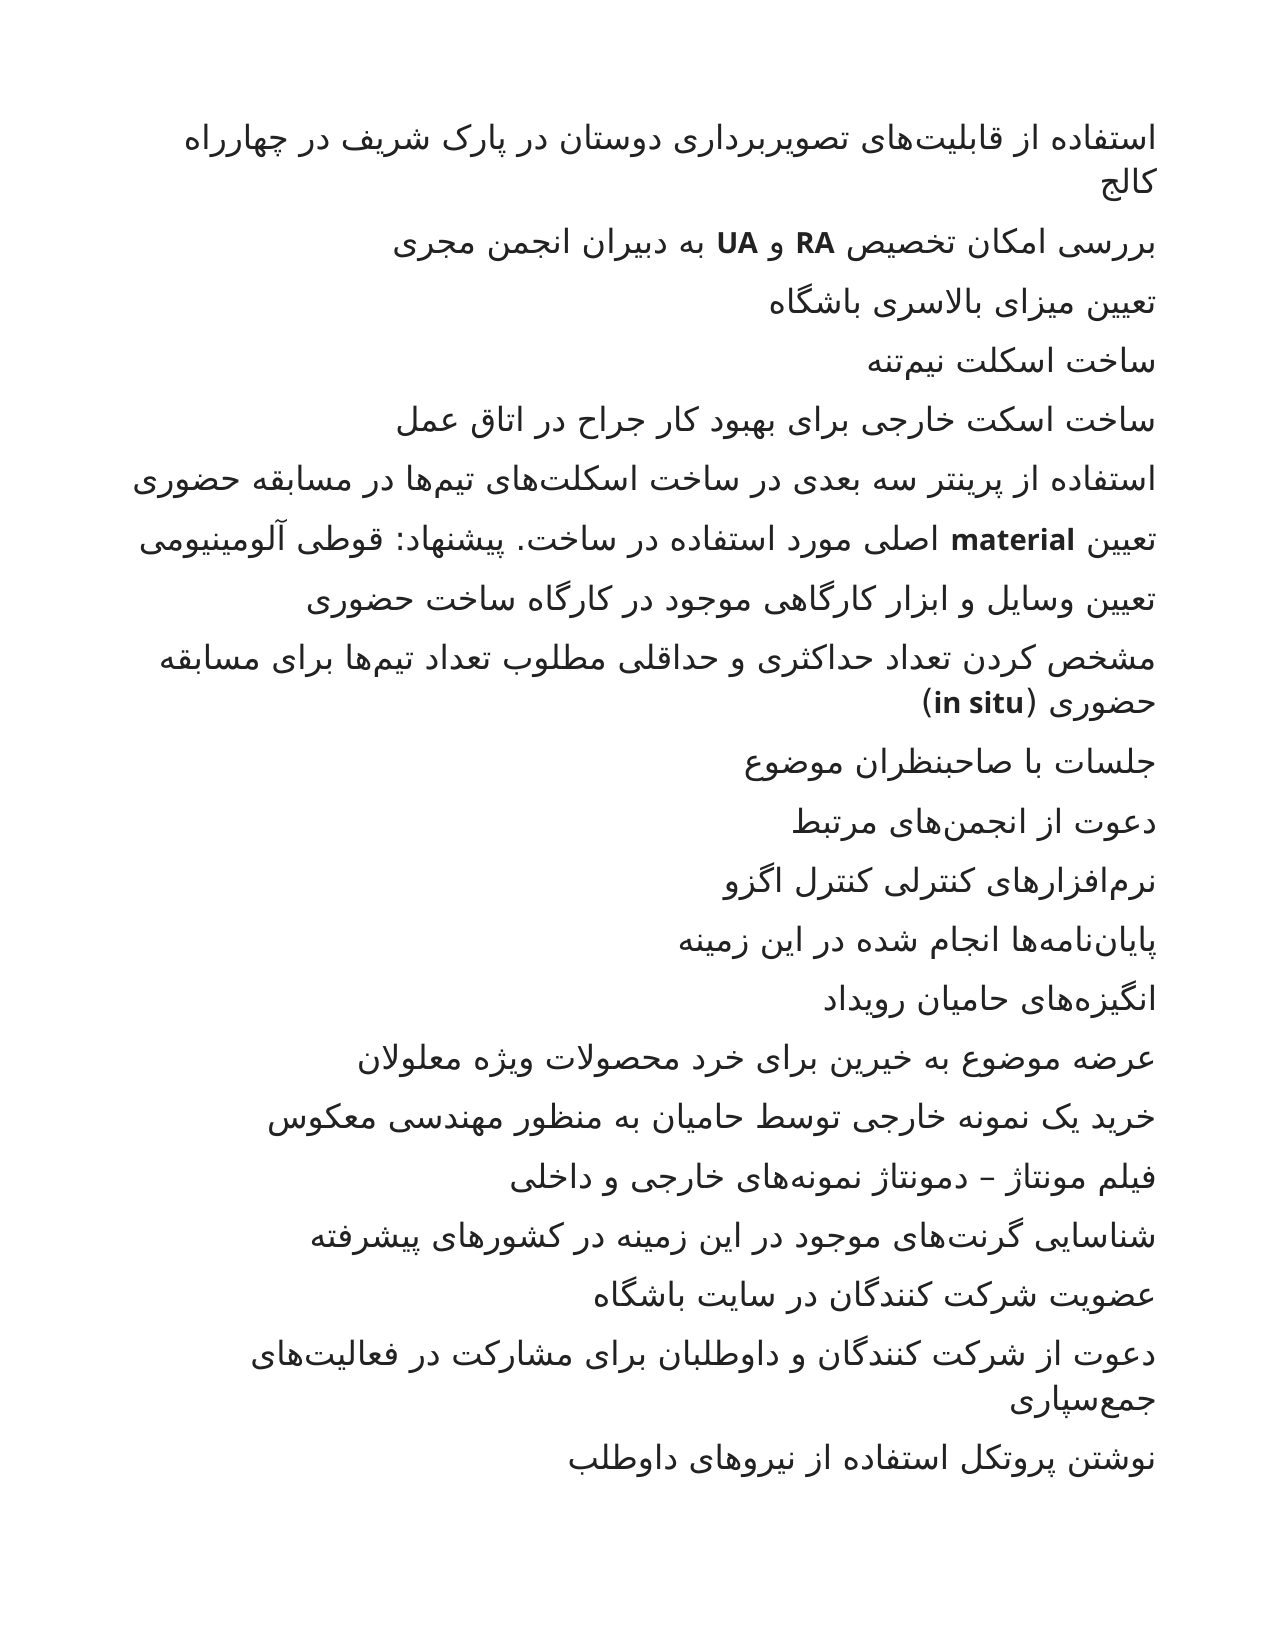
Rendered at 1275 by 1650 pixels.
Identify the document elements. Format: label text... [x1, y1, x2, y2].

text فیلم مونتاژ – دمونتاژ نمونه‌های خارجی و داخلی [118, 1157, 1157, 1196]
text استفاده از قابلیت‌های تصویربرداری دوستان در پارک شریف در چهارراه کالج [118, 118, 1157, 202]
text عرضه موضوع به خیرین برای خرد محصولات ویژه معلولان [118, 1039, 1157, 1078]
text شناسایی گرنت‌های موجود در این زمینه در کشورهای پیشرفته [118, 1216, 1157, 1255]
text عضویت شرکت کنندگان در سایت باشگاه [118, 1275, 1157, 1314]
text خرید یک نمونه خارجی توسط حامیان به منظور مهندسی معکوس [118, 1098, 1157, 1137]
text نوشتن پروتکل استفاده از نیروهای داوطلب [118, 1438, 1157, 1477]
text استفاده از پرینتر سه بعدی در ساخت اسکلت‌های تیم‌ها در مسابقه حضوری [118, 459, 1157, 498]
text تعیین وسایل و ابزار کارگاهی موجود در کارگاه ساخت حضوری [118, 579, 1157, 618]
text مشخص کردن تعداد حداکثری و حداقلی مطلوب تعداد تیم‌ها برای مسابقه حضوری (in situ) [118, 638, 1157, 722]
text ساخت اسکلت نیم‌تنه [118, 341, 1157, 380]
text بررسی امکان تخصیص RA و UA به دبیران انجمن مجری [118, 222, 1157, 262]
text دعوت از شرکت کنندگان و داوطلبان برای مشارکت در فعالیت‌های جمع‌سپاری [118, 1334, 1157, 1418]
text دعوت از انجمن‌های مرتبط [118, 802, 1157, 841]
text ساخت اسکت خارجی برای بهبود کار جراح در اتاق عمل [118, 400, 1157, 439]
text جلسات با صاحبنظران موضوع [118, 743, 1157, 782]
text انگیزه‌های حامیان رویداد [118, 979, 1157, 1018]
text تعیین material اصلی مورد استفاده در ساخت. پیشنهاد: قوطی آلومینیومی [118, 519, 1157, 558]
text تعیین میزای بالاسری باشگاه [118, 282, 1157, 321]
text نرم‌افزارهای کنترلی کنترل اگزو [118, 861, 1157, 900]
text پایان‌نامه‌ها انجام شده در این زمینه [118, 920, 1157, 959]
